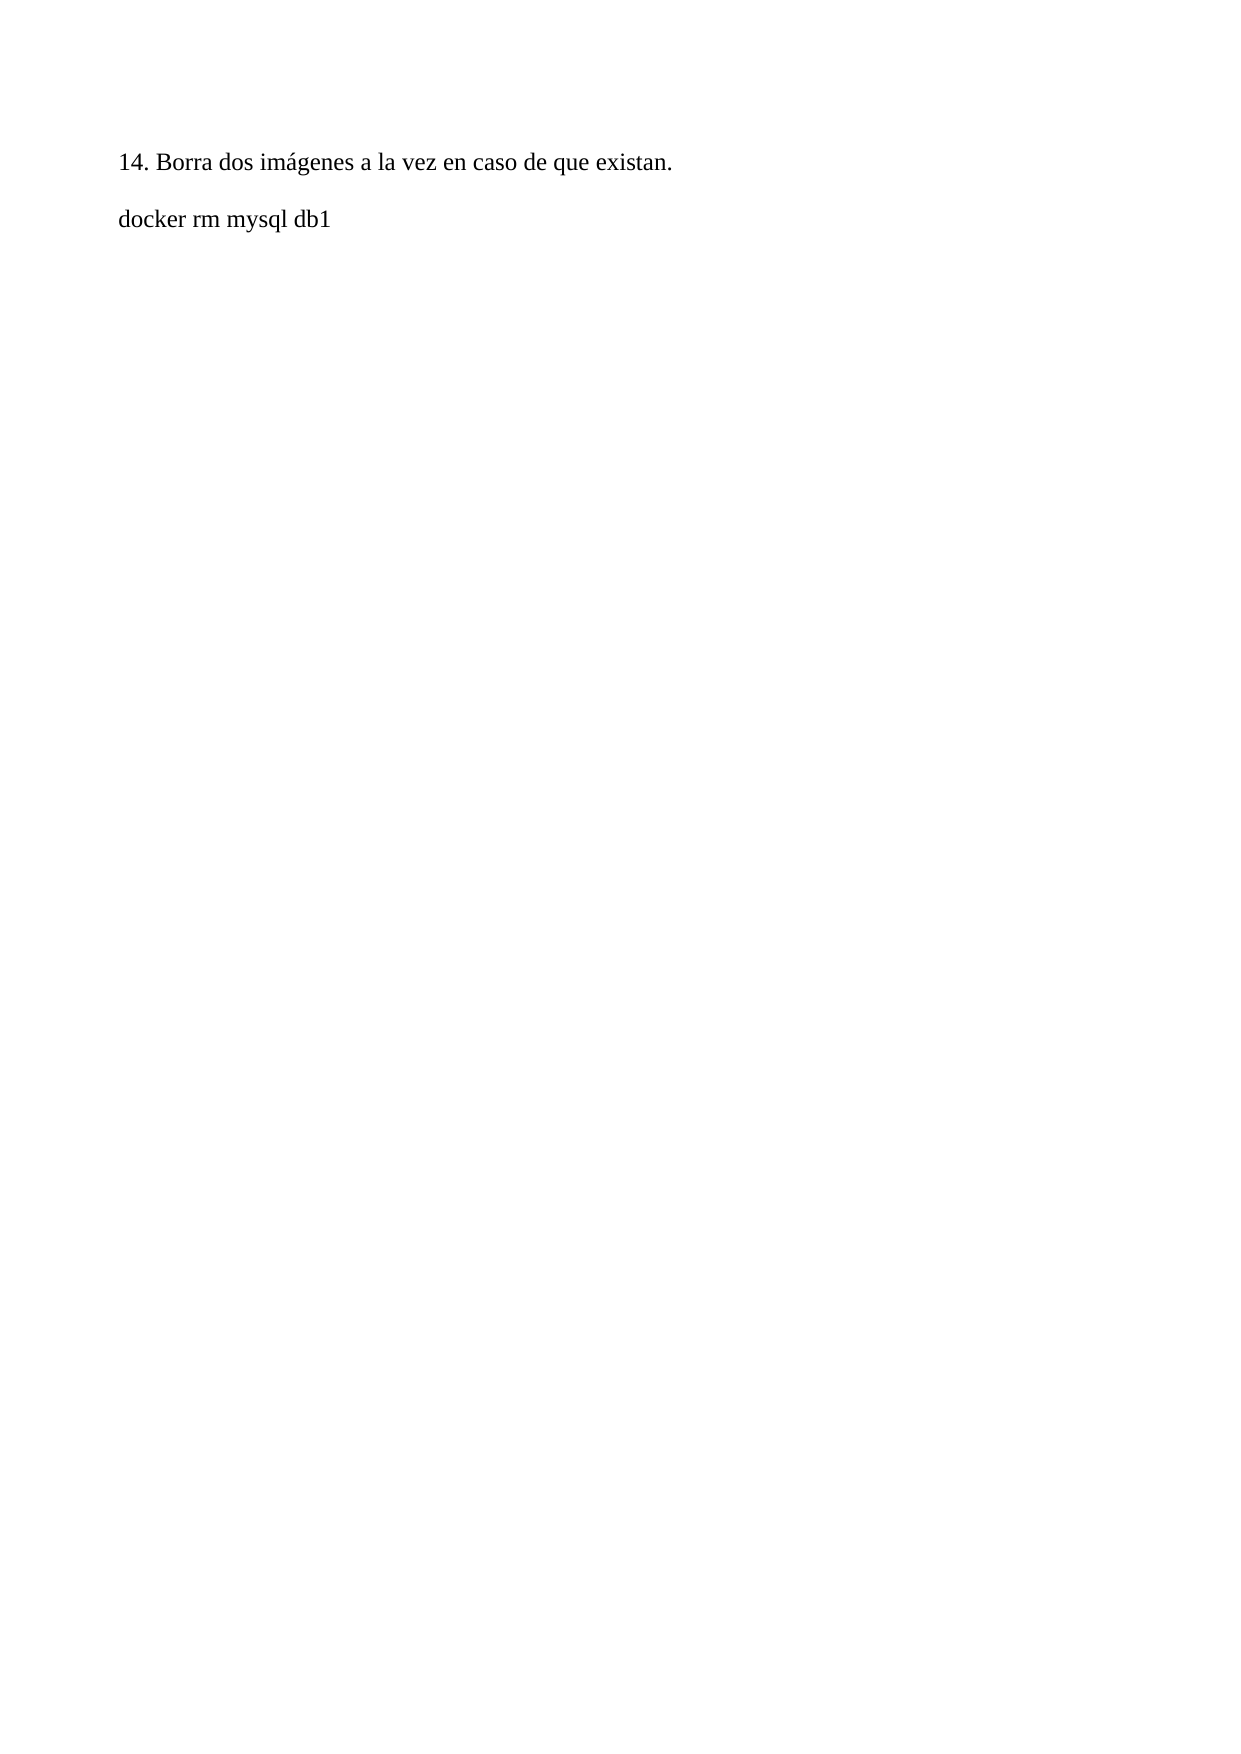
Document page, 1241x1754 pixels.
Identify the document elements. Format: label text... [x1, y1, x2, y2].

text docker rm mysql db1 [118, 204, 1122, 233]
text 14. Borra dos imágenes a la vez en caso de que existan. [118, 147, 1122, 176]
